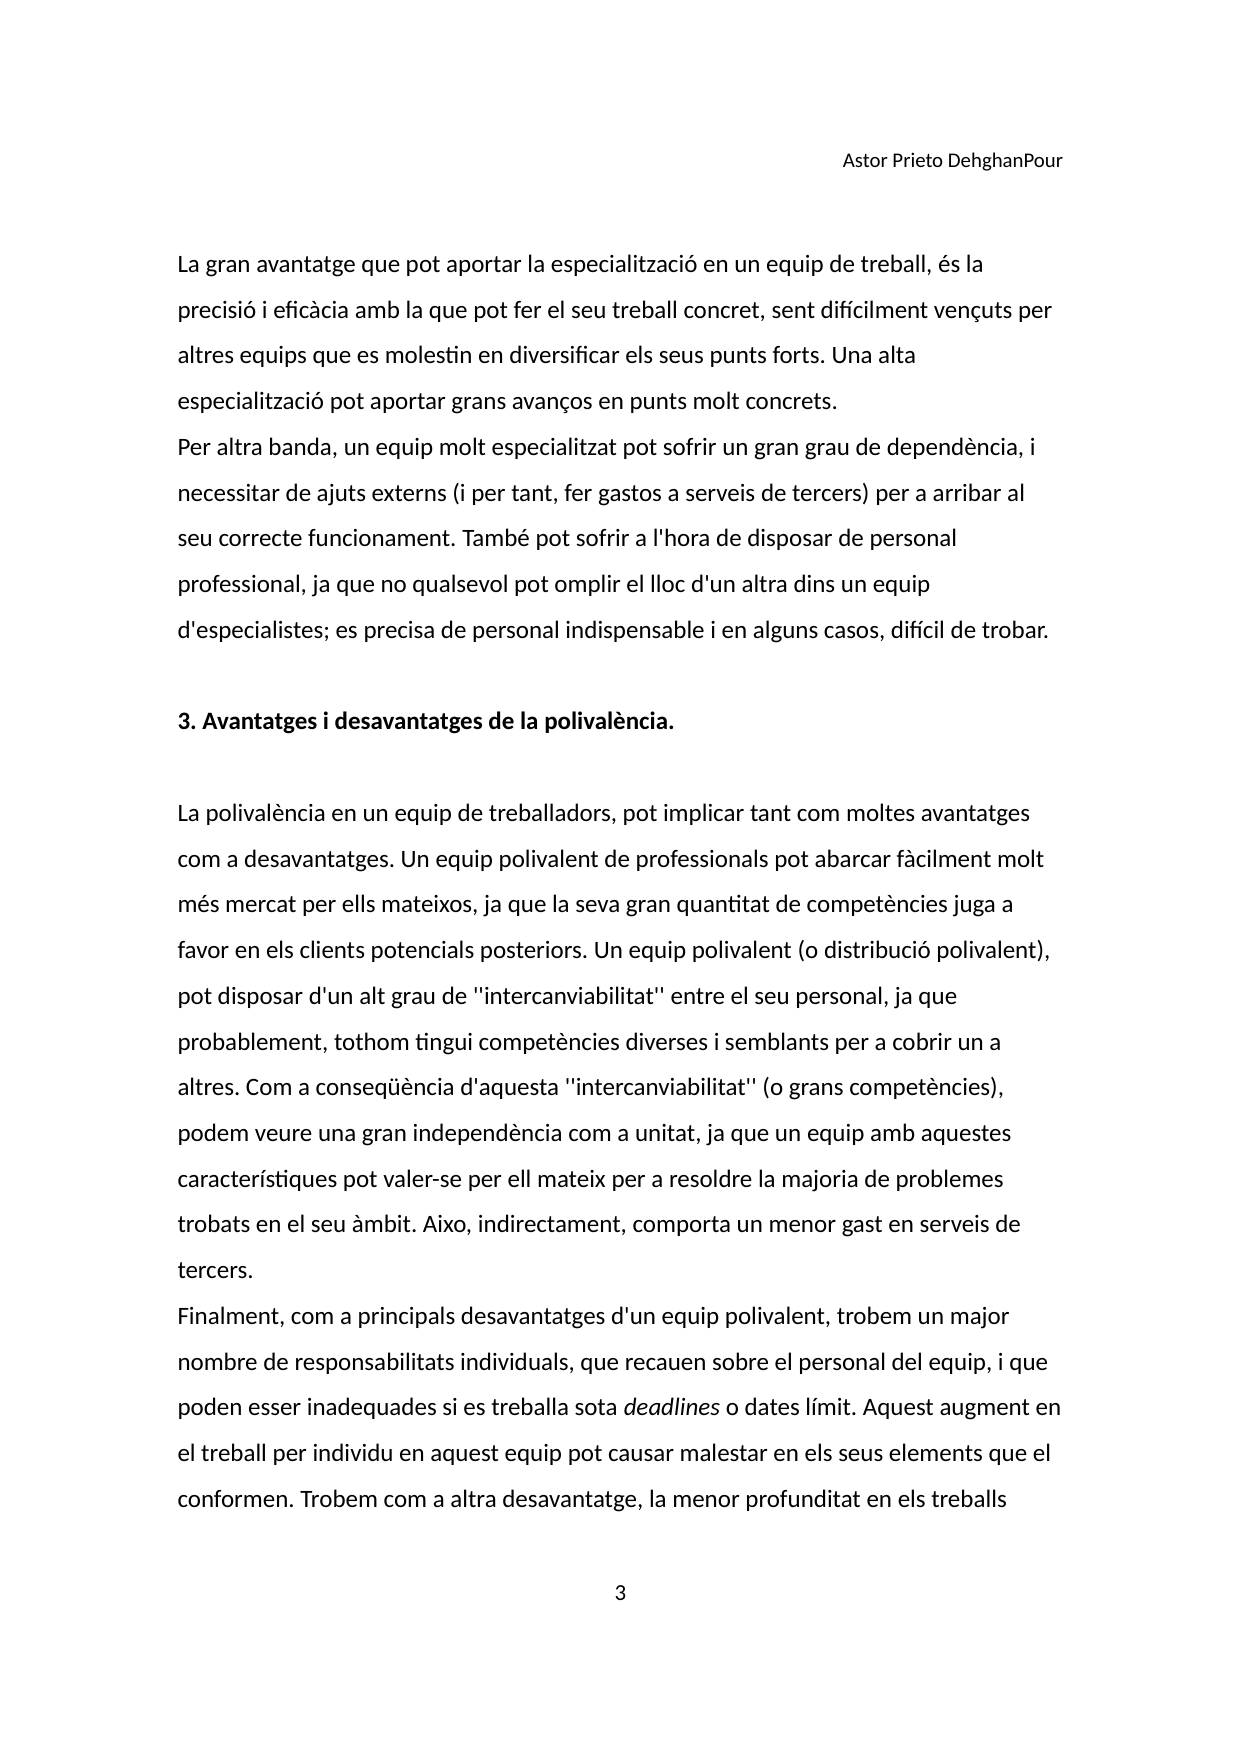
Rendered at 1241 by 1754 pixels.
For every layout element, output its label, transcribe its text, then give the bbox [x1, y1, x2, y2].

text La polivalència en un equip de treballadors, pot implicar tant com moltes avantatges com a desavantatges. Un equip polivalent de professionals pot abarcar fàcilment molt més mercat per ells mateixos, ja que la seva gran quantitat de competències juga a favor en els clients potencials posteriors. Un equip polivalent (o distribució polivalent), pot disposar d'un alt grau de ''intercanviabilitat'' entre el seu personal, ja que probablement, tothom tingui competències diverses i semblants per a cobrir un a altres. Com a conseqüència d'aquesta ''intercanviabilitat'' (o grans competències), podem veure una gran independència com a unitat, ja que un equip amb aquestes característiques pot valer-se per ell mateix per a resoldre la majoria de problemes trobats en el seu àmbit. Aixo, indirectament, comporta un menor gast en serveis de tercers. [177, 797, 1063, 1285]
text Finalment, com a principals desavantatges d'un equip polivalent, trobem un major nombre de responsabilitats individuals, que recauen sobre el personal del equip, i que poden esser inadequades si es treballa sota deadlines o dates límit. Aquest augment en el treball per individu en aquest equip pot causar malestar en els seus elements que el conformen. Trobem com a altra desavantatge, la menor profunditat en els treballs [177, 1300, 1063, 1513]
text Per altra banda, un equip molt especialitzat pot sofrir un gran grau de dependència, i necessitar de ajuts externs (i per tant, fer gastos a serveis de tercers) per a arribar al seu correcte funcionament. També pot sofrir a l'hora de disposar de personal professional, ja que no qualsevol pot omplir el lloc d'un altra dins un equip d'especialistes; es precisa de personal indispensable i en alguns casos, difícil de trobar. [177, 431, 1063, 644]
text 3. Avantatges i desavantatges de la polivalència. [177, 706, 1063, 736]
text La gran avantatge que pot aportar la especialització en un equip de treball, és la precisió i eficàcia amb la que pot fer el seu treball concret, sent difícilment vençuts per altres equips que es molestin en diversificar els seus punts forts. Una alta especialització pot aportar grans avanços en punts molt concrets. [177, 248, 1063, 416]
